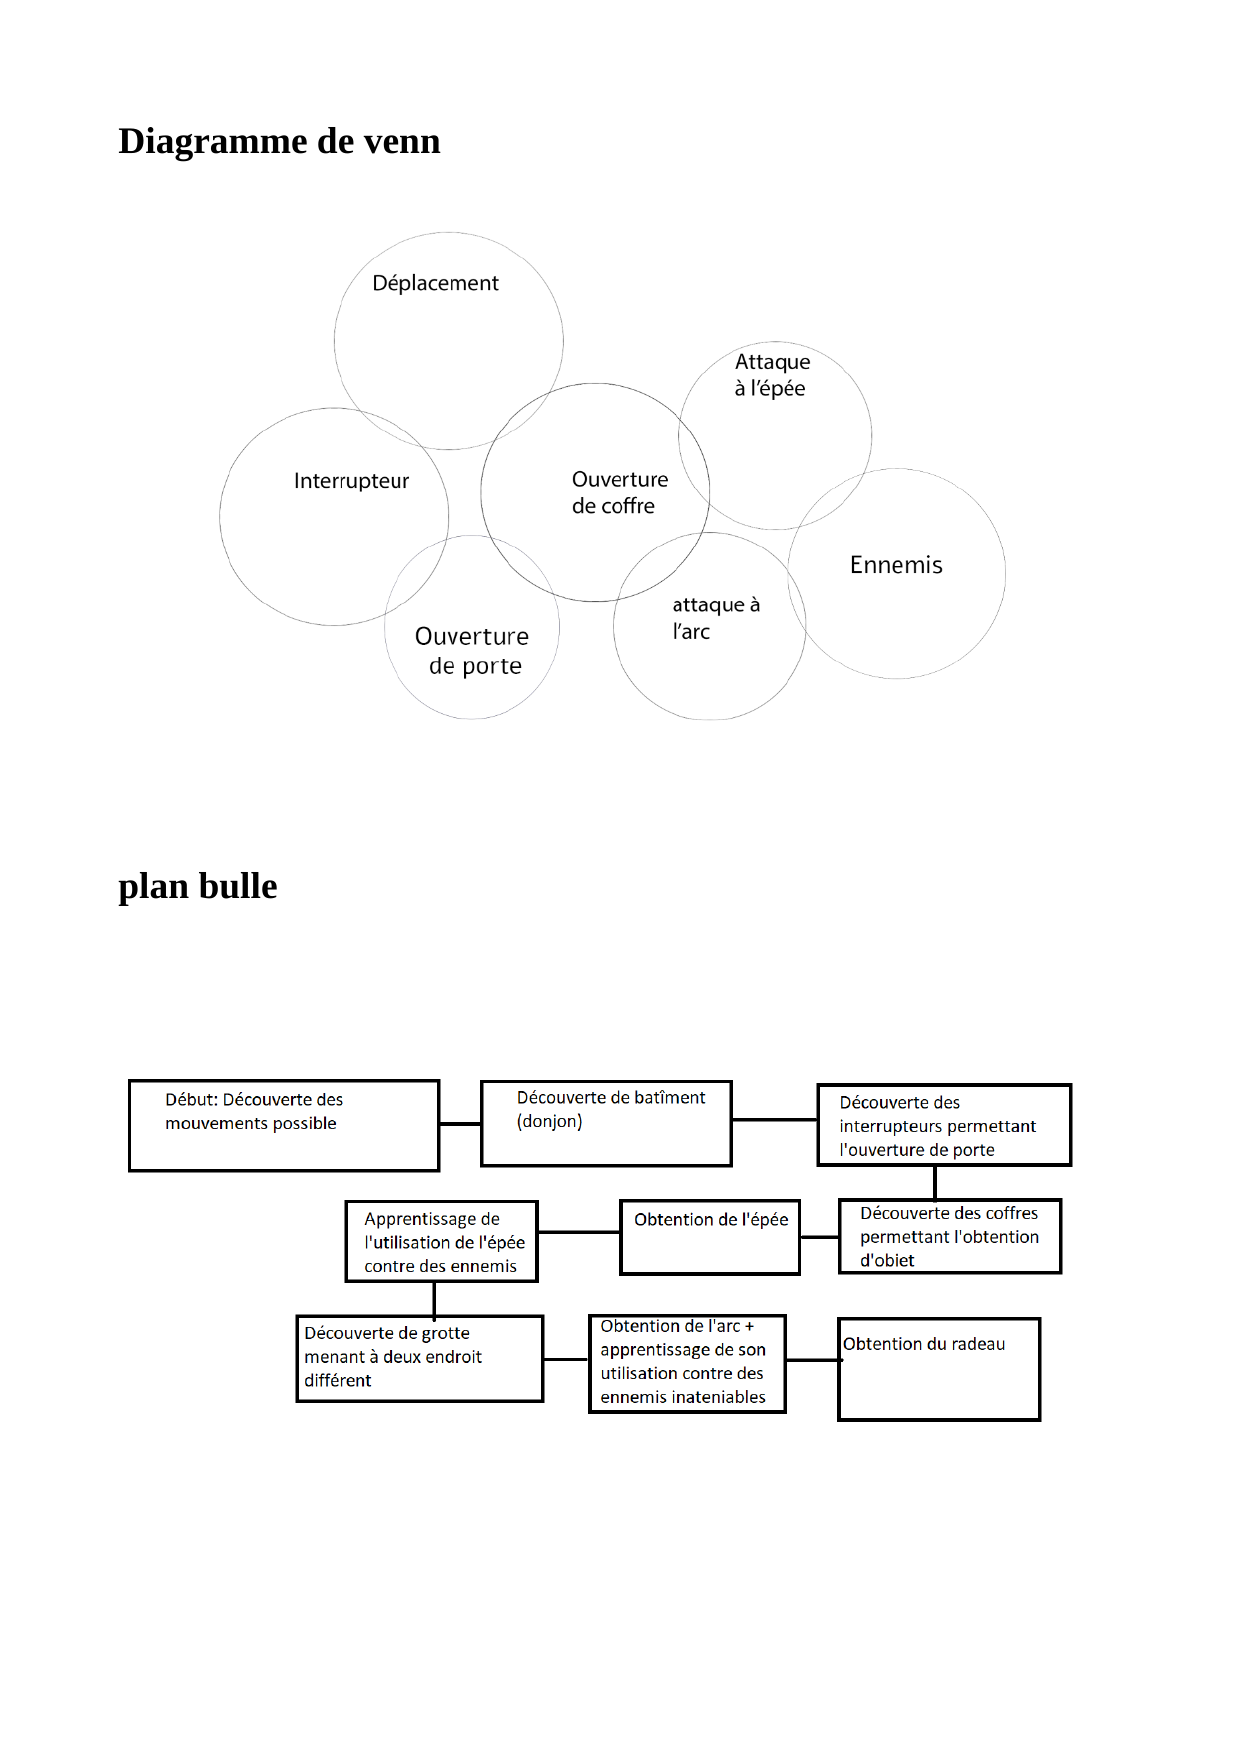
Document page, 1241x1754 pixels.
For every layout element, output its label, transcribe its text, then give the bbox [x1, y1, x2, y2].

picture [118, 201, 1123, 777]
text Diagramme de venn [118, 118, 1122, 161]
picture [108, 1065, 1113, 1440]
text plan bulle [118, 863, 1122, 906]
